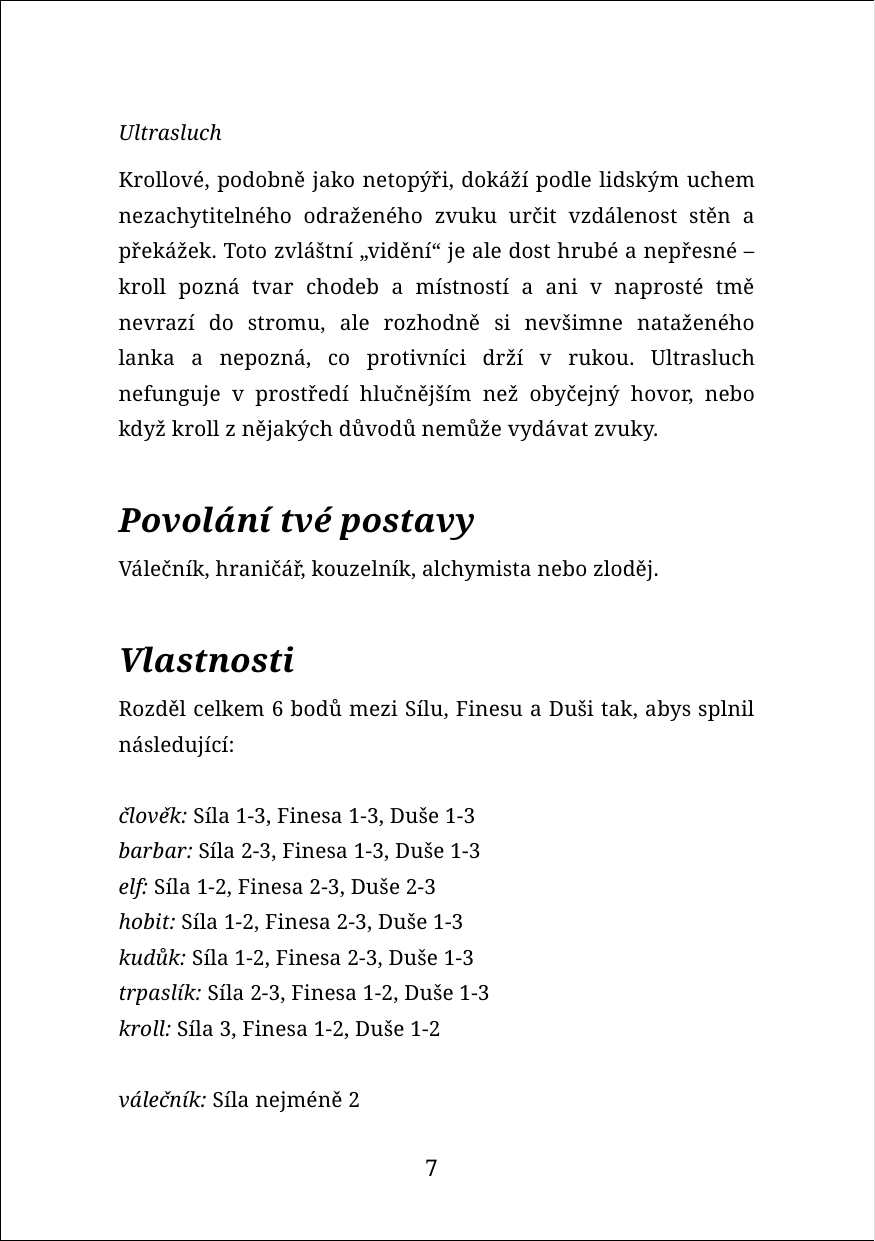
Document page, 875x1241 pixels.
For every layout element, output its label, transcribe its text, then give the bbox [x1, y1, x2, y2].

subtitle Vlastnosti [118, 637, 756, 682]
subtitle Povolání tvé postavy [118, 497, 756, 542]
text Krollové, podobně jako netopýři, dokáží podle lidským uchem nezachytitelného odraženého zvuku určit vzdálenost stěn a překážek. Toto zvláštní „vidění“ je ale dost hrubé a nepřesné – kroll pozná tvar chodeb a místností a ani v naprosté tmě nevrazí do stromu, ale rozhodně si nevšimne nataženého lanka a nepozná, co protivníci drží v rukou. Ultrasluch nefunguje v prostředí hlučnějším než obyčejný hovor, nebo když kroll z nějakých důvodů nemůže vydávat zvuky. [118, 166, 756, 443]
text Ultrasluch [118, 118, 756, 147]
text Válečník, hraničář, kouzelník, alchymista nebo zloděj. [118, 554, 756, 583]
text Rozděl celkem 6 bodů mezi Sílu, Finesu a Duši tak, abys splnil následující: člověk: Síla 1-3, Finesa 1-3, Duše 1-3 barbar: Síla 2-3, Finesa 1-3, Duše 1-3 elf: Síla 1-2, Finesa 2-3, Duše 2-3 hobit: Síla 1-2, Finesa 2-3, Duše 1-3 kudůk: Síla 1-2, Finesa 2-3, Duše 1-3 trpaslík: Síla 2-3, Finesa 1-2, Duše 1-3 kroll: Síla 3, Finesa 1-2, Duše 1-2 válečník: Síla nejméně 2 [118, 694, 756, 1113]
